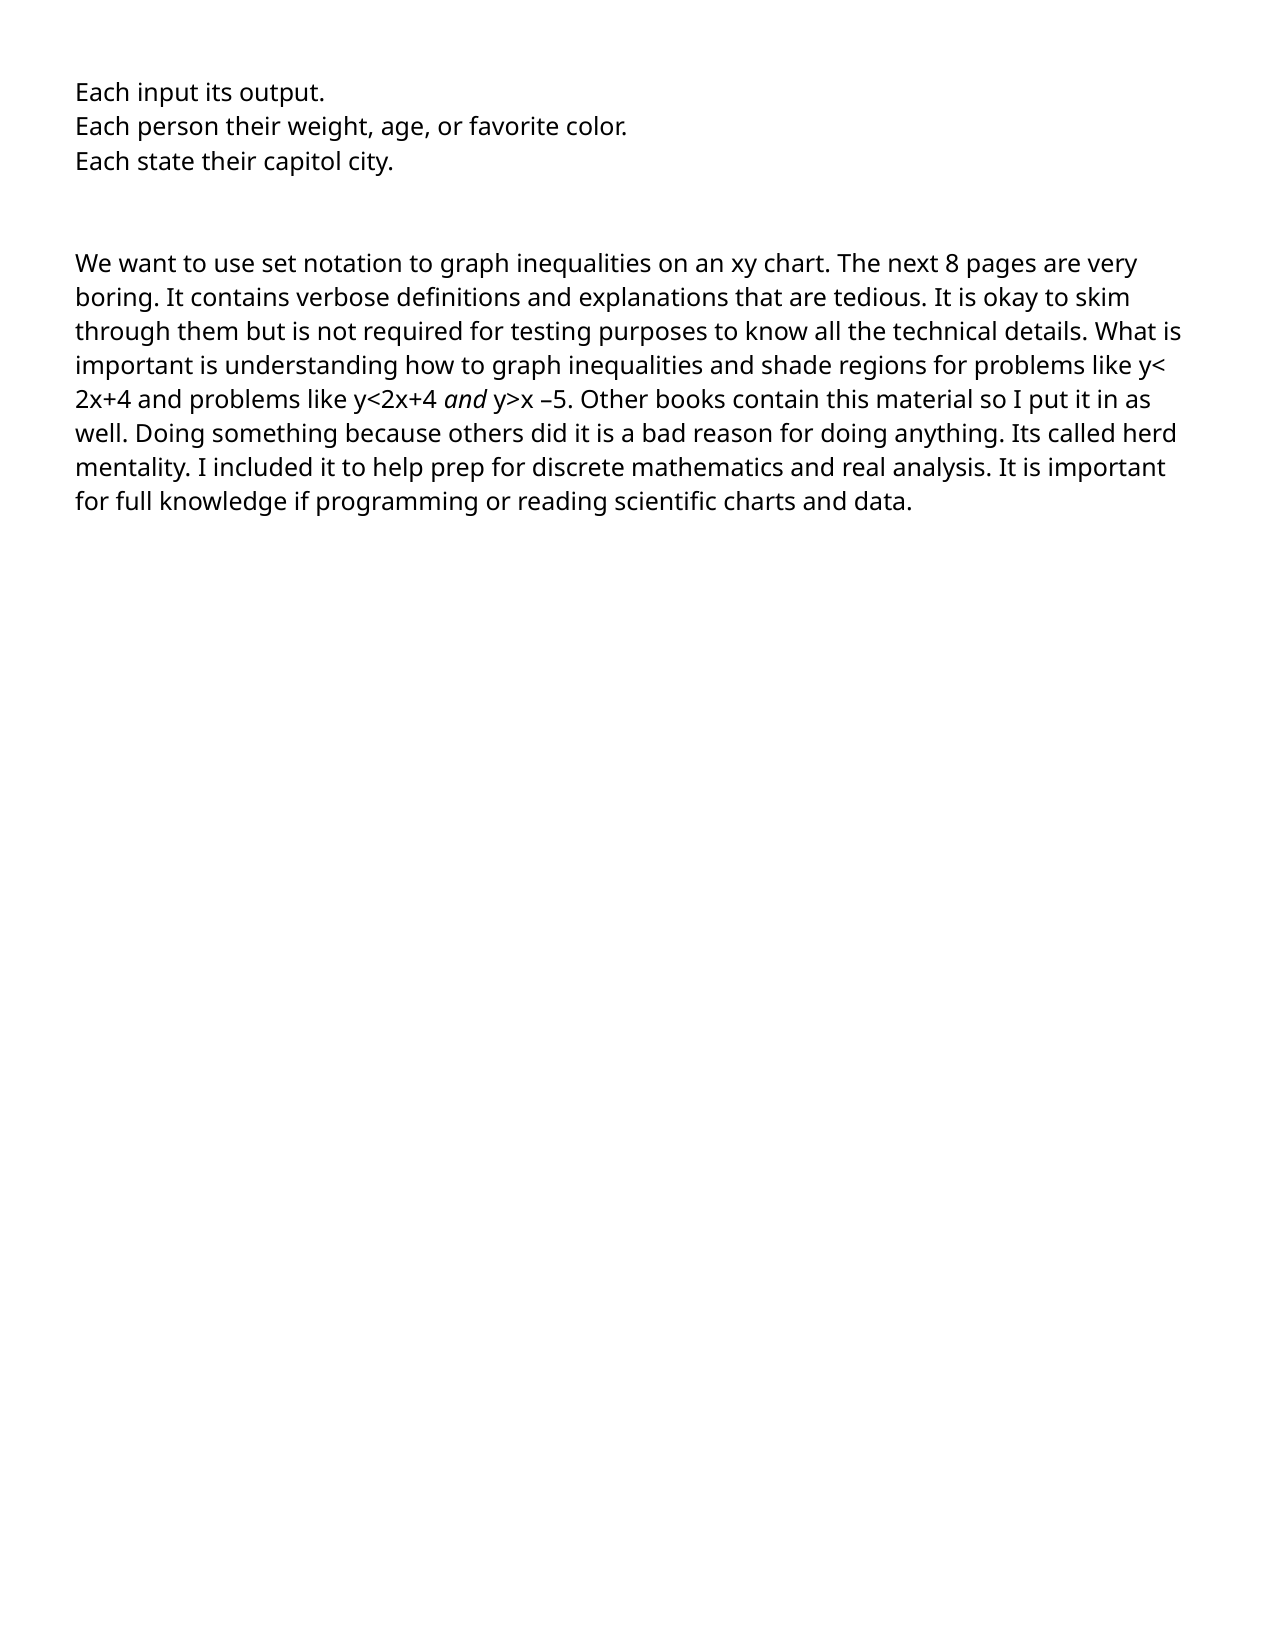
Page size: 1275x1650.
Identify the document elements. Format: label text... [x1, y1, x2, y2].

text Each input its output. [75, 75, 1200, 109]
text Each state their capitol city. [75, 143, 1200, 177]
text Each person their weight, age, or favorite color. [75, 109, 1200, 143]
text We want to use set notation to graph inequalities on an xy chart. The next 8 pages are very boring. It contains verbose definitions and explanations that are tedious. It is okay to skim through them but is not required for testing purposes to know all the technical details. What is important is understanding how to graph inequalities and shade regions for problems like y< 2x+4 and problems like y<2x+4 and y>x –5. Other books contain this material so I put it in as well. Doing something because others did it is a bad reason for doing anything. Its called herd mentality. I included it to help prep for discrete mathematics and real analysis. It is important for full knowledge if programming or reading scientific charts and data. [75, 245, 1200, 518]
